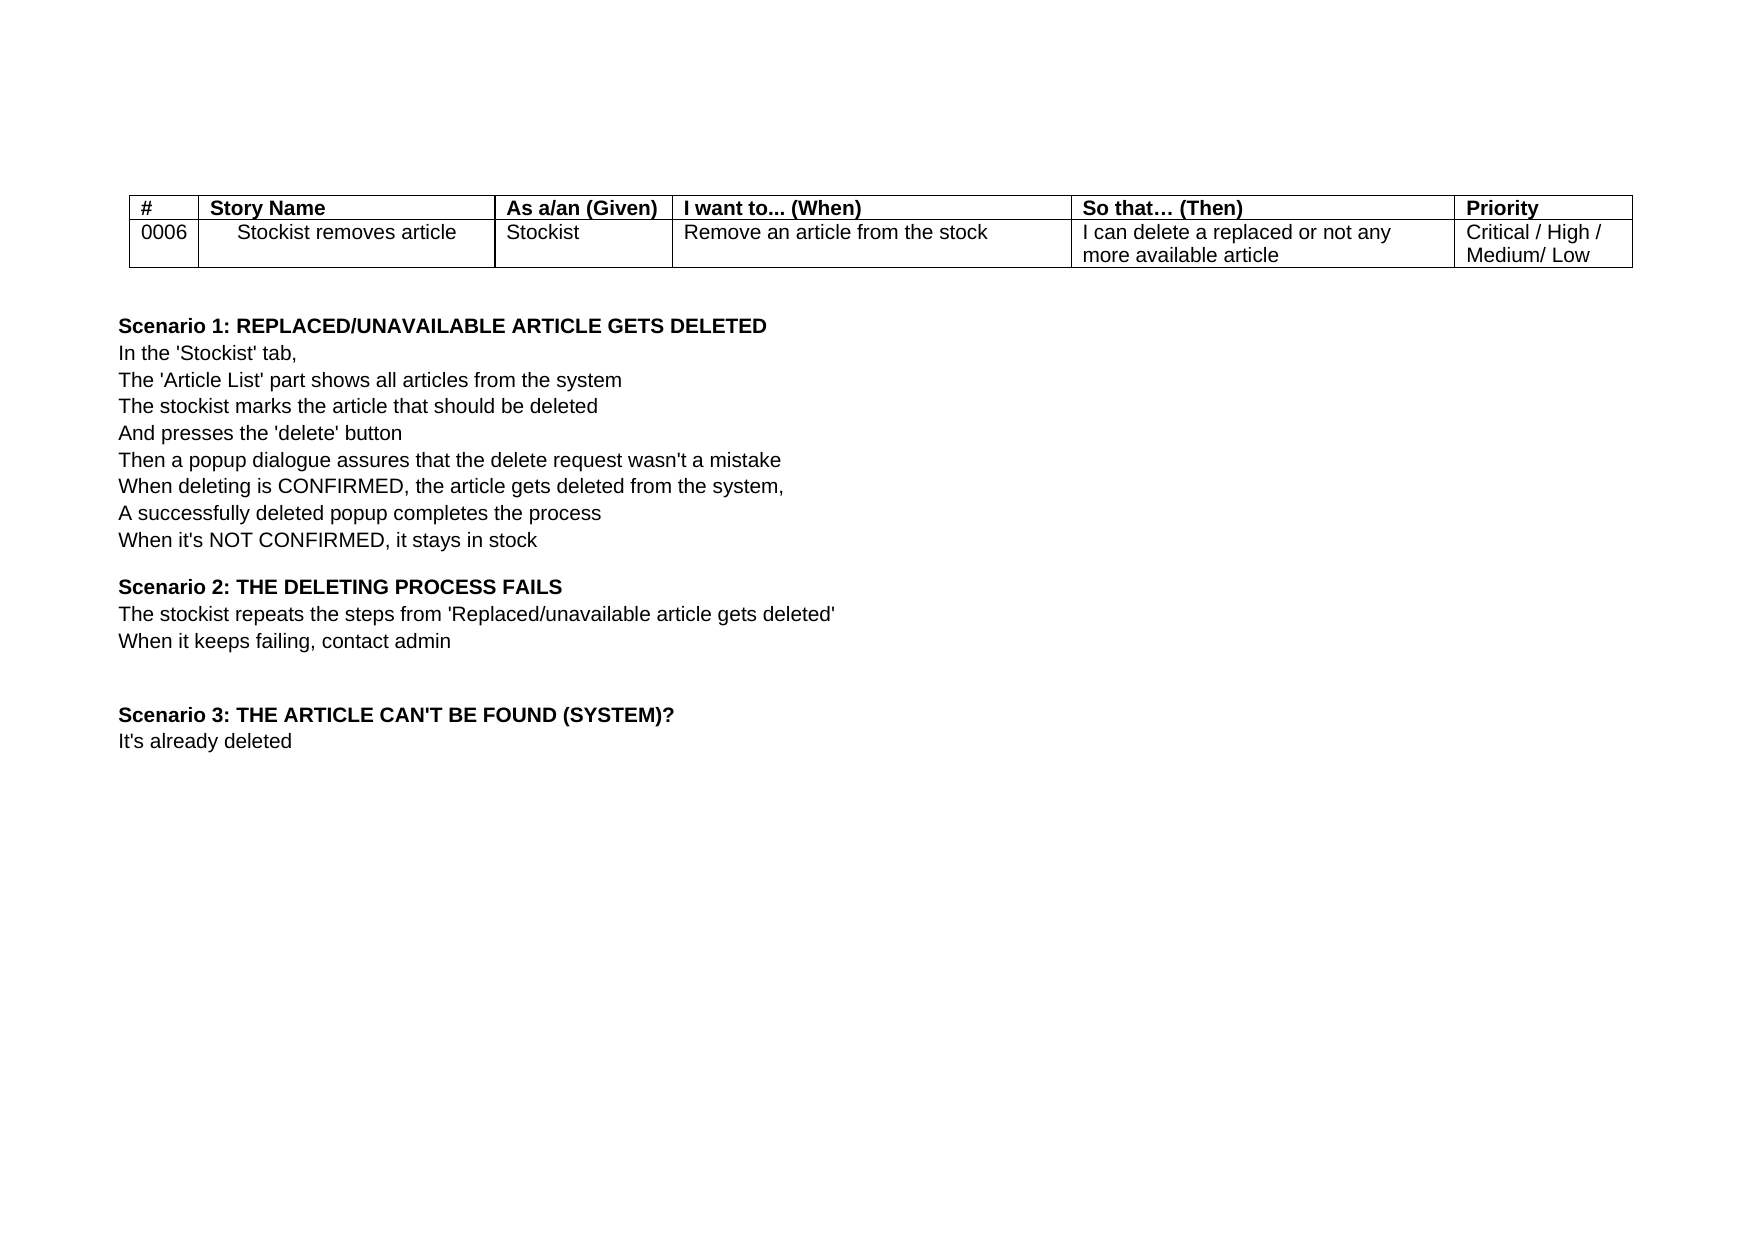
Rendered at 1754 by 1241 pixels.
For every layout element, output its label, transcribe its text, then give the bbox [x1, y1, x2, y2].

table_header So that… (Then) [1072, 196, 1454, 219]
table_cell Critical / High / Medium/ Low [1455, 220, 1632, 267]
table_cell Stockist removes article [199, 220, 494, 267]
table_cell Stockist [496, 220, 672, 267]
text Scenario 2: THE DELETING PROCESS FAILS The stockist repeats the steps from 'Replaced/unavailable article gets deleted' When it keeps failing, contact admin [118, 576, 1606, 679]
text Scenario 1: REPLACED/UNAVAILABLE ARTICLE GETS DELETED In the 'Stockist' tab, The 'Article List' part shows all articles from the system The stockist marks the article that should be deleted And presses the 'delete' button Then a popup dialogue assures that the delete request wasn't a mistake When deleting is CONFIRMED, the article gets deleted from the system, A successfully deleted popup completes the process When it's NOT CONFIRMED, it stays in stock [118, 315, 1606, 552]
table_header I want to... (When) [673, 196, 1071, 219]
table_header Story Name [199, 196, 494, 219]
text Scenario 3: THE ARTICLE CAN'T BE FOUND (SYSTEM)? It's already deleted [118, 703, 1606, 753]
table_cell I can delete a replaced or not any more available article [1072, 220, 1454, 267]
table_header As a/an (Given) [496, 196, 672, 219]
table_cell 0006 [130, 220, 198, 267]
table_cell Remove an article from the stock [673, 220, 1071, 267]
table_header Priority [1455, 196, 1632, 219]
table_header # [130, 196, 198, 219]
